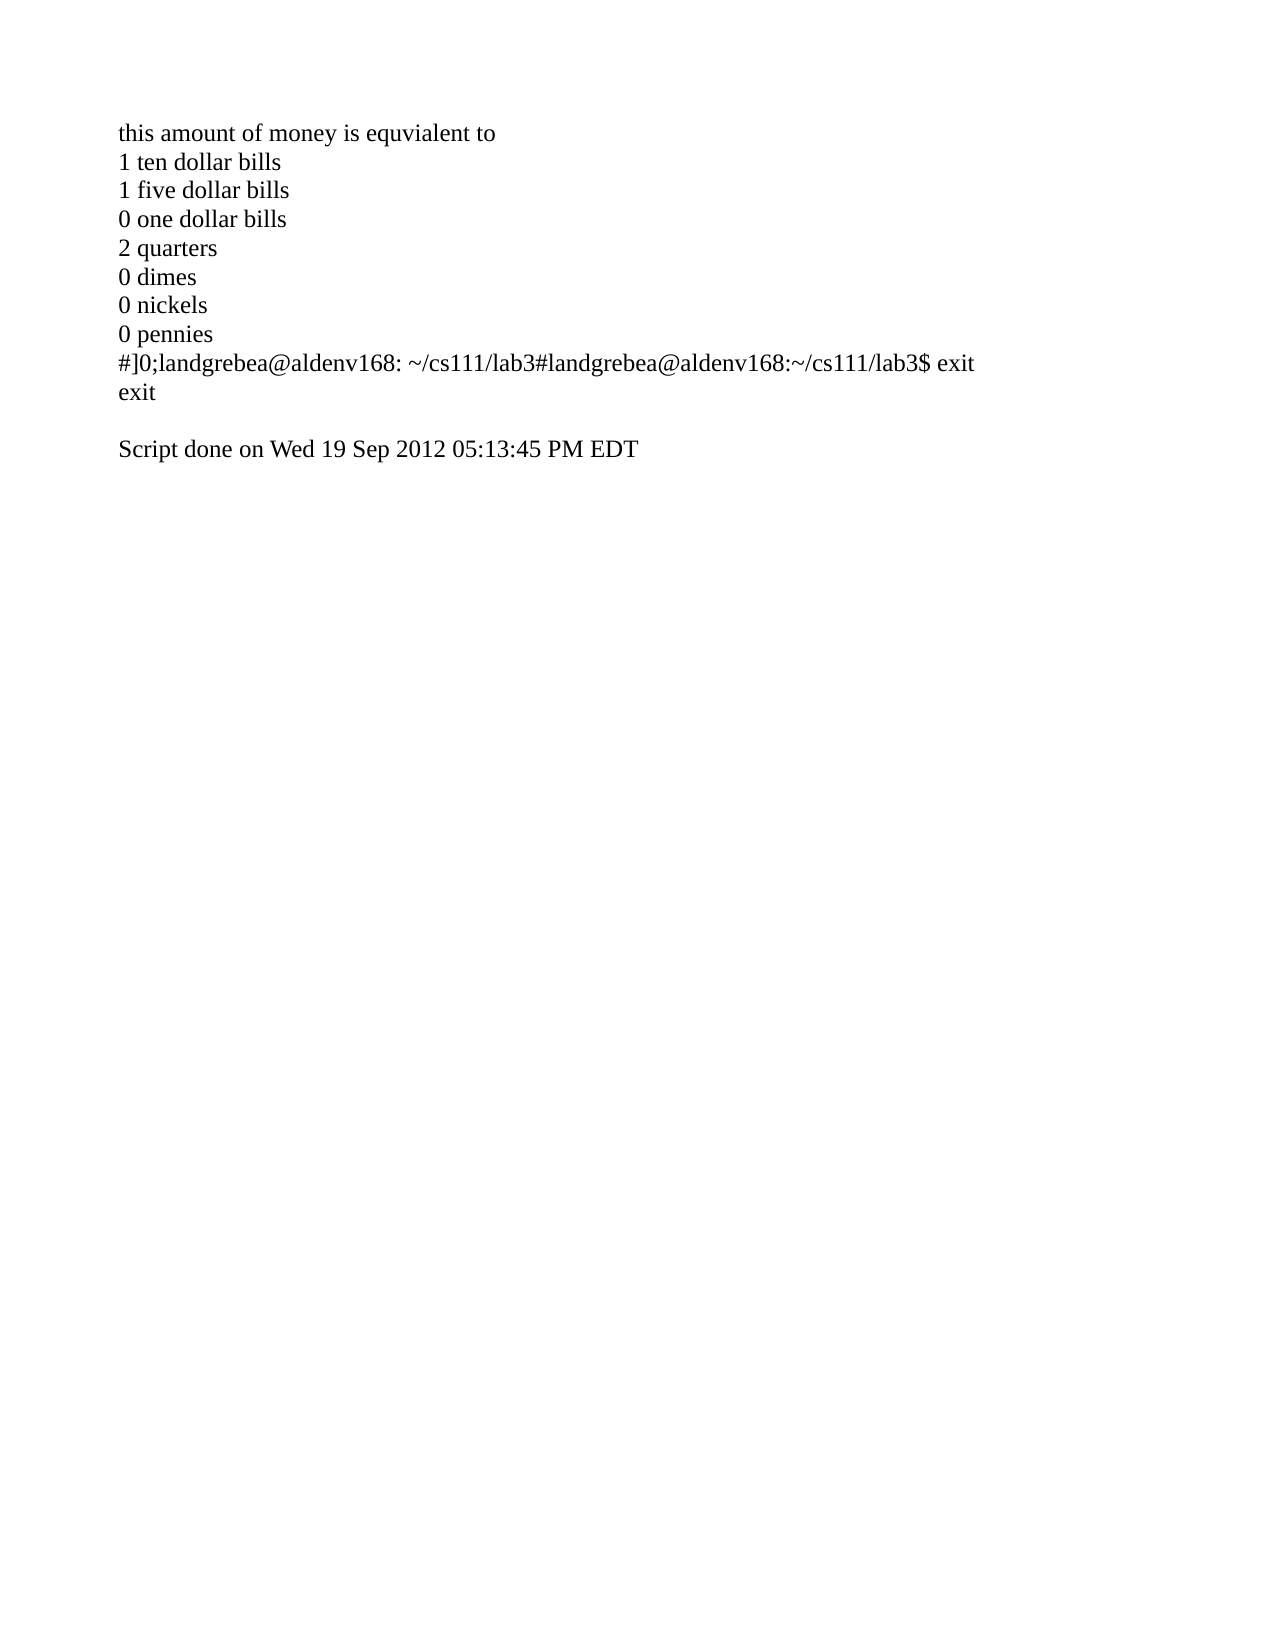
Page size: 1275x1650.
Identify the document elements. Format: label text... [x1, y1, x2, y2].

text 0 one dollar bills [118, 204, 1157, 233]
text Script done on Wed 19 Sep 2012 05:13:45 PM EDT [118, 406, 1157, 492]
text #]0;landgrebea@aldenv168: ~/cs111/lab3#landgrebea@aldenv168:~/cs111/lab3$ exit [118, 348, 1157, 377]
text 2 quarters [118, 233, 1157, 262]
text exit [118, 377, 1157, 406]
text 0 pennies [118, 319, 1157, 348]
text 1 ten dollar bills [118, 147, 1157, 176]
text 0 dimes [118, 262, 1157, 291]
text 1 five dollar bills [118, 176, 1157, 204]
text 0 nickels [118, 291, 1157, 319]
text this amount of money is equvialent to [118, 118, 1157, 147]
